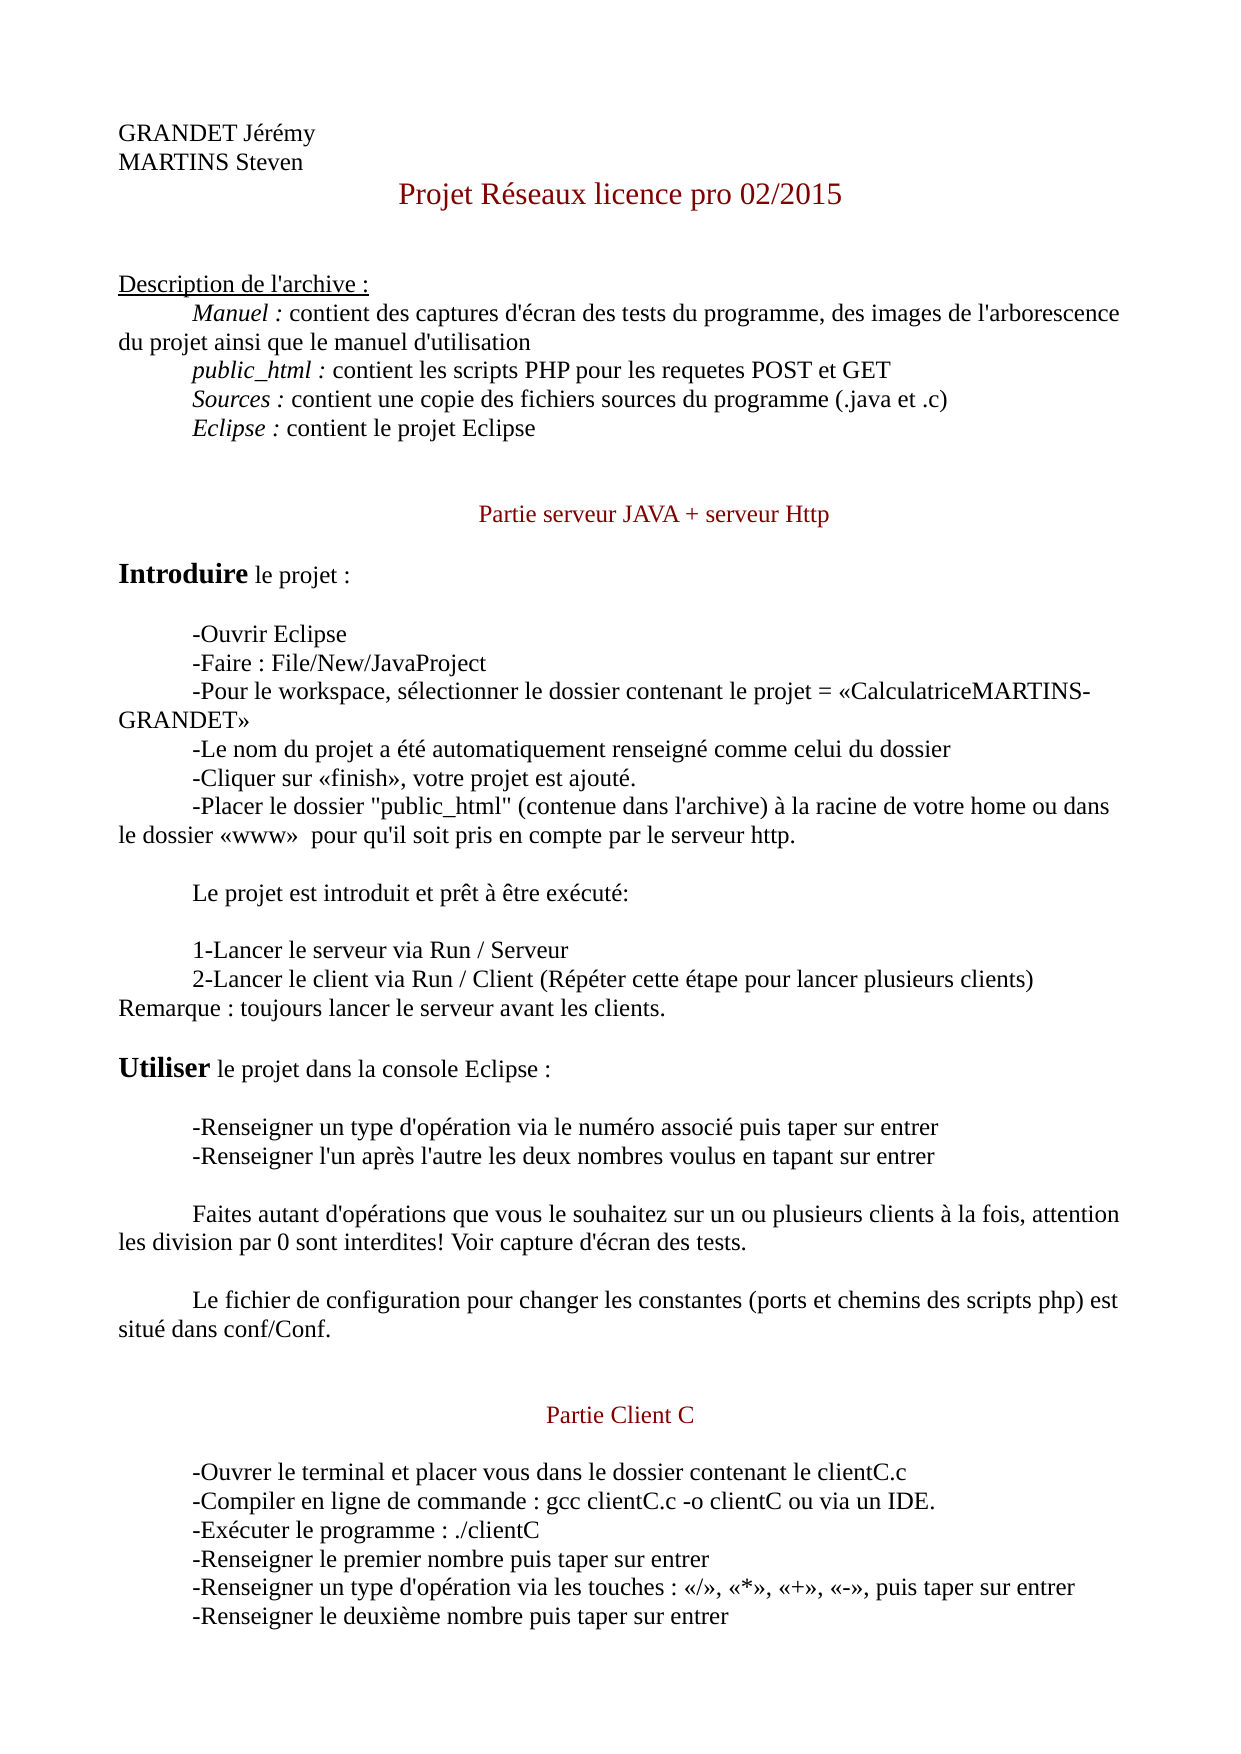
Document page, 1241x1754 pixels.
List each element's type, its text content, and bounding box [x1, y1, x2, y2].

text -Renseigner le premier nombre puis taper sur entrer [118, 1544, 1122, 1572]
text public_html : contient les scripts PHP pour les requetes POST et GET [118, 355, 1122, 384]
text GRANDET Jérémy [118, 118, 1122, 147]
text Le fichier de configuration pour changer les constantes (ports et chemins des scripts php) est situé dans conf/Conf. [118, 1285, 1122, 1342]
text MARTINS Steven [118, 147, 1122, 176]
text -Pour le workspace, sélectionner le dossier contenant le projet = «CalculatriceMARTINS-GRANDET» [118, 676, 1122, 734]
text -Ouvrir Eclipse [118, 619, 1122, 648]
text Remarque : toujours lancer le serveur avant les clients. [118, 993, 1122, 1021]
text Introduire le projet : [118, 557, 1122, 590]
text -Cliquer sur «finish», votre projet est ajouté. [118, 763, 1122, 791]
text Faites autant d'opérations que vous le souhaitez sur un ou plusieurs clients à la fois, attention les division par 0 sont interdites! Voir capture d'écran des tests. [118, 1199, 1122, 1256]
text -Compiler en ligne de commande : gcc clientC.c -o clientC ou via un IDE. [118, 1486, 1122, 1515]
text -Renseigner un type d'opération via le numéro associé puis taper sur entrer [118, 1112, 1122, 1141]
text -Ouvrer le terminal et placer vous dans le dossier contenant le clientC.c [118, 1457, 1122, 1486]
text Sources : contient une copie des fichiers sources du programme (.java et .c) [118, 384, 1122, 413]
text -Le nom du projet a été automatiquement renseigné comme celui du dossier [118, 734, 1122, 763]
text -Renseigner l'un après l'autre les deux nombres voulus en tapant sur entrer [118, 1141, 1122, 1170]
text Le projet est introduit et prêt à être exécuté: [118, 878, 1122, 906]
text -Renseigner un type d'opération via les touches : «/», «*», «+», «-», puis taper sur entrer [118, 1572, 1122, 1601]
text Description de l'archive : [118, 269, 1122, 298]
text Partie serveur JAVA + serveur Http [118, 499, 1122, 528]
text -Placer le dossier "public_html" (contenue dans l'archive) à la racine de votre home ou dans le dossier «www» pour qu'il soit pris en compte par le serveur http. [118, 791, 1122, 849]
text Manuel : contient des captures d'écran des tests du programme, des images de l'arborescence du projet ainsi que le manuel d'utilisation [118, 298, 1122, 355]
text -Renseigner le deuxième nombre puis taper sur entrer [118, 1601, 1122, 1630]
text -Faire : File/New/JavaProject [118, 648, 1122, 676]
text 2-Lancer le client via Run / Client (Répéter cette étape pour lancer plusieurs clients) [118, 964, 1122, 993]
text Projet Réseaux licence pro 02/2015 [118, 176, 1122, 212]
text 1-Lancer le serveur via Run / Serveur [118, 935, 1122, 964]
text Utiliser le projet dans la console Eclipse : [118, 1050, 1122, 1084]
text -Exécuter le programme : ./clientC [118, 1515, 1122, 1544]
text Partie Client C [118, 1400, 1122, 1429]
text Eclipse : contient le projet Eclipse [118, 413, 1122, 442]
